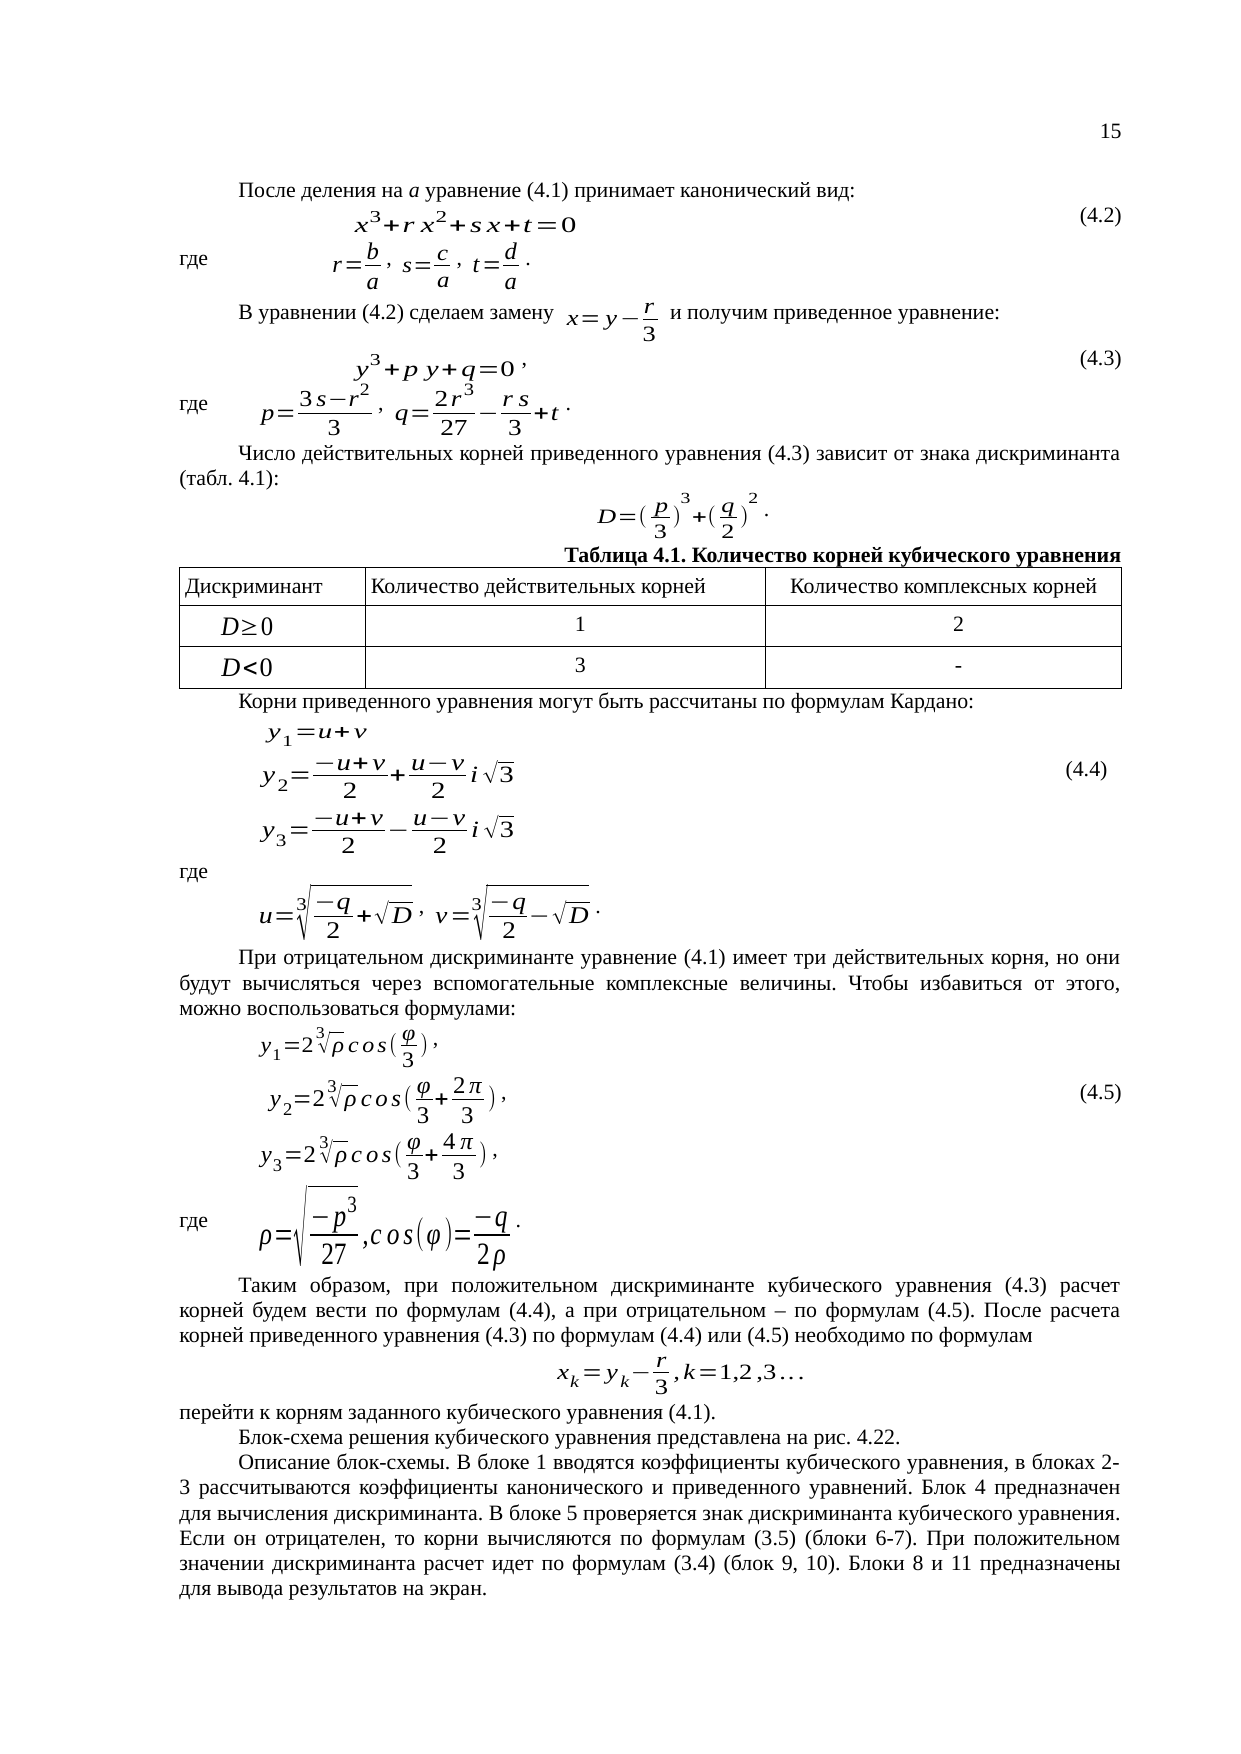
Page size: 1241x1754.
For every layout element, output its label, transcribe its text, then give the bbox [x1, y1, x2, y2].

text , (4.3) [179, 345, 1121, 381]
text После деления на a уравнение (4.1) принимает канонический вид: [179, 177, 1121, 202]
text , (4.5) [179, 1072, 1121, 1128]
table_cell 1 [366, 606, 765, 646]
text Число действительных корней приведенного уравнения (4.3) зависит от знака дискриминанта (табл. 4.1): [179, 440, 1121, 491]
text где . [179, 1184, 1121, 1272]
table_cell - [766, 647, 1121, 688]
text Таким образом, при положительном дискриминанте кубического уравнения (4.3) расчет корней будем вести по формулам (4.4), а при отрицательном – по формулам (4.5). После расчета корней приведенного уравнения (4.3) по формулам (4.4) или (4.5) необходимо по формулам [179, 1272, 1121, 1347]
table_header Количество действительных корней [366, 568, 765, 604]
text где , , . [179, 238, 1121, 294]
table_cell [180, 647, 365, 688]
text , . [179, 883, 1121, 944]
text (4.4) [179, 749, 1121, 803]
table_cell 2 [766, 606, 1121, 646]
table_header Дискриминант [180, 568, 365, 604]
text В уравнении (4.2) сделаем замену и получим приведенное уравнение: [179, 294, 1121, 345]
text , [179, 1020, 1121, 1072]
text где [179, 858, 1121, 883]
text . [179, 491, 1121, 542]
text , [179, 1128, 1121, 1184]
table_header Количество комплексных корней [766, 568, 1121, 604]
table_cell 3 [366, 647, 765, 688]
text перейти к корням заданного кубического уравнения (4.1). [179, 1399, 1121, 1424]
table_cell [180, 606, 365, 646]
text Корни приведенного уравнения могут быть рассчитаны по формулам Кардано: [179, 689, 1121, 713]
subtitle Таблица 4.1. Количество корней кубического уравнения [179, 542, 1121, 567]
text (4.2) [179, 202, 1121, 238]
text При отрицательном дискриминанте уравнение (4.1) имеет три действительных корня, но они будут вычисляться через вспомогательные комплексные величины. Чтобы избавиться от этого, можно воспользоваться формулами: [179, 944, 1121, 1020]
text Описание блок-схемы. В блоке 1 вводятся коэффициенты кубического уравнения, в блоках 2-3 рассчитываются коэффициенты канонического и приведенного уравнений. Блок 4 предназначен для вычисления дискриминанта. В блоке 5 проверяется знак дискриминанта кубического уравнения. Если он отрицателен, то корни вычисляются по формулам (3.5) (блоки 6-7). При положительном значении дискриминанта расчет идет по формулам (3.4) (блок 9, 10). Блоки 8 и 11 предназначены для вывода результатов на экран. [179, 1449, 1121, 1600]
text Блок-схема решения кубического уравнения представлена на рис. 4.22. [179, 1424, 1121, 1449]
text где , . [179, 381, 1121, 440]
